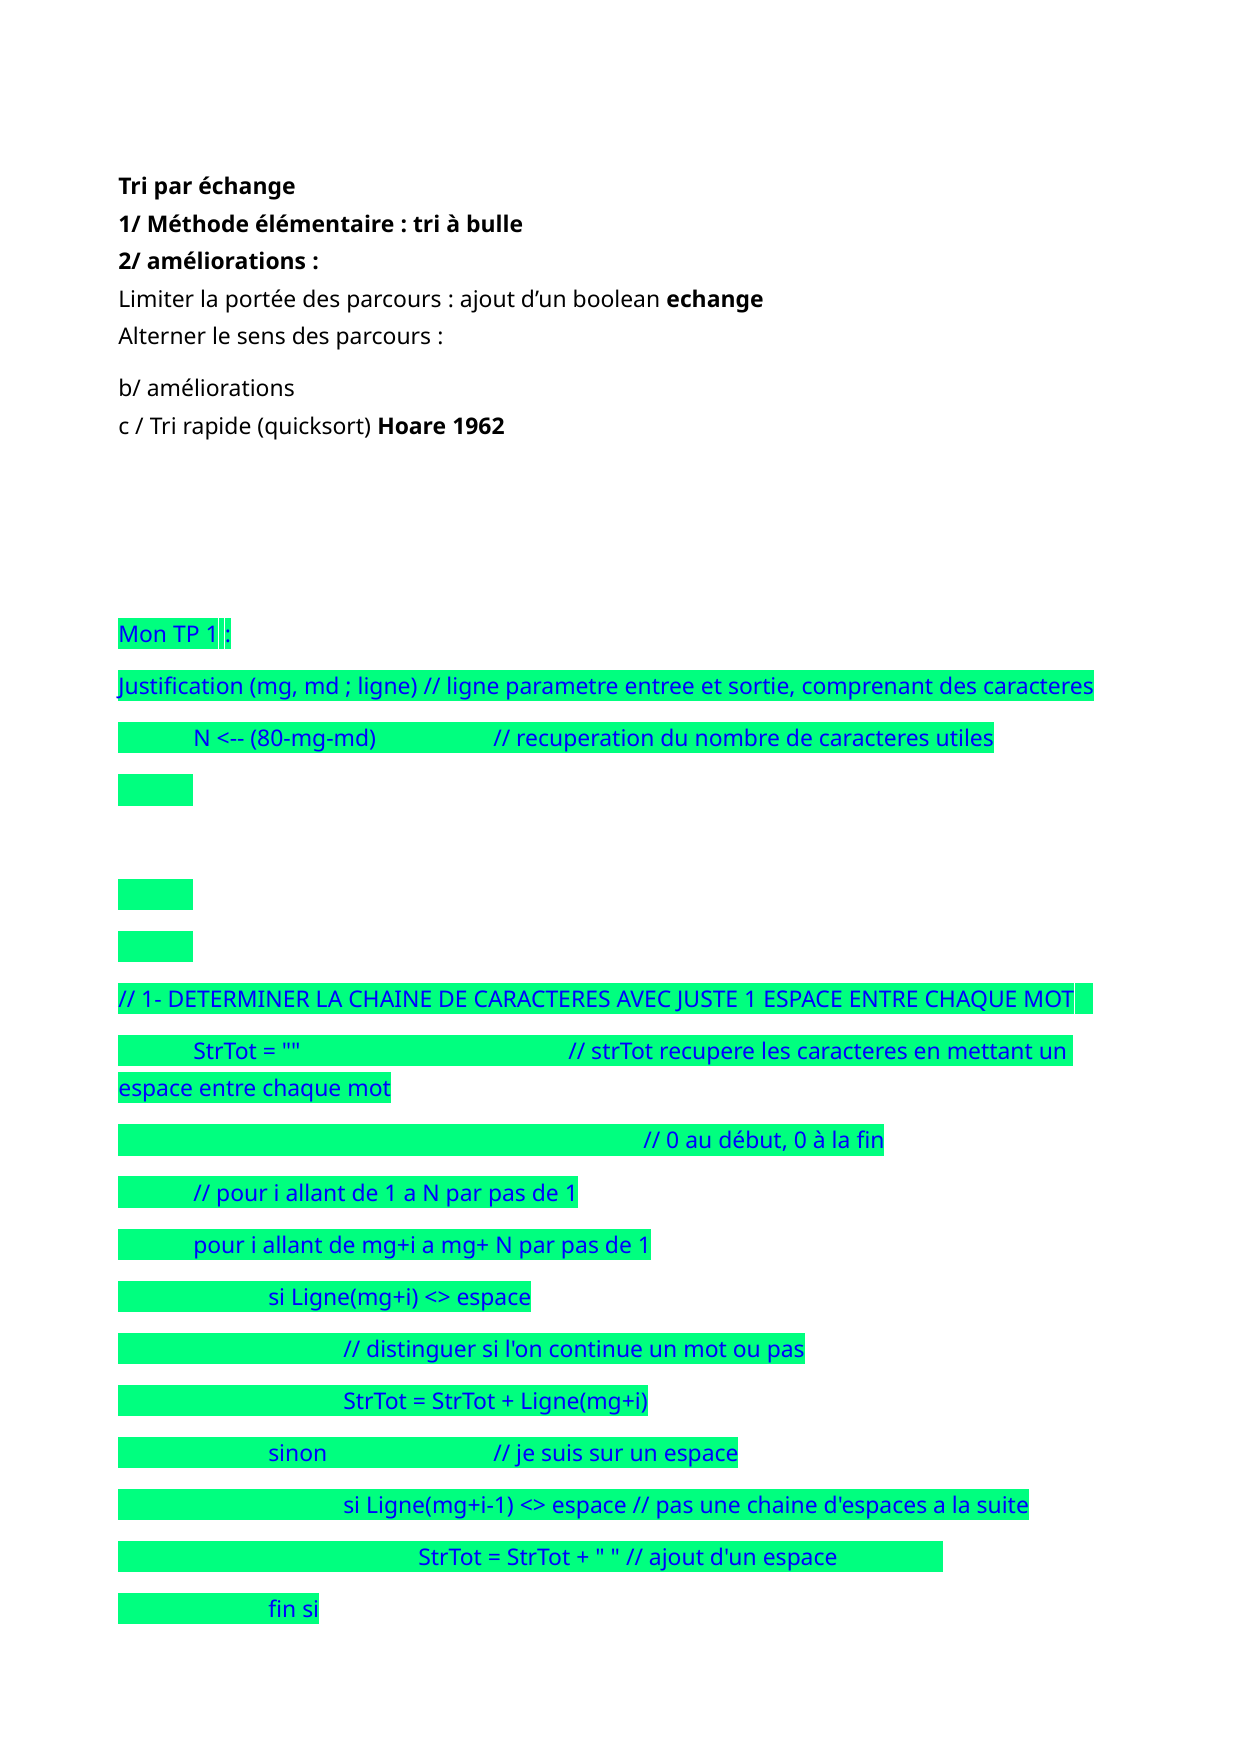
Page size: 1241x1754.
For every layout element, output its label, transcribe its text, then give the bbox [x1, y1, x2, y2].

text StrTot = StrTot + " " // ajout d'un espace [118, 1541, 1122, 1572]
text fin si [118, 1593, 1122, 1624]
text si Ligne(mg+i) <> espace [118, 1281, 1122, 1312]
text N <-- (80-mg-md) // recuperation du nombre de caracteres utiles [118, 722, 1122, 753]
text // 0 au début, 0 à la fin [118, 1124, 1122, 1156]
text // pour i allant de 1 a N par pas de 1 [118, 1176, 1122, 1208]
text b/ améliorations c / Tri rapide (quicksort) Hoare 1962 [118, 372, 1122, 441]
text Tri par échange 1/ Méthode élémentaire : tri à bulle 2/ améliorations : Limiter la portée des parcours : ajout d’un boolean echange Alterner le sens des parcours : [118, 170, 1122, 351]
text pour i allant de mg+i a mg+ N par pas de 1 [118, 1228, 1122, 1260]
text StrTot = StrTot + Ligne(mg+i) [118, 1385, 1122, 1416]
text // distinguer si l'on continue un mot ou pas [118, 1333, 1122, 1364]
text StrTot = "" // strTot recupere les caracteres en mettant un espace entre chaque mot [118, 1035, 1122, 1103]
text Justification (mg, md ; ligne) // ligne parametre entree et sortie, comprenant des caracteres [118, 670, 1122, 701]
text sinon // je suis sur un espace [118, 1437, 1122, 1468]
text Mon TP 1 : [118, 618, 1122, 649]
text // 1- DETERMINER LA CHAINE DE CARACTERES AVEC JUSTE 1 ESPACE ENTRE CHAQUE MOT [118, 983, 1122, 1014]
text si Ligne(mg+i-1) <> espace // pas une chaine d'espaces a la suite [118, 1489, 1122, 1520]
